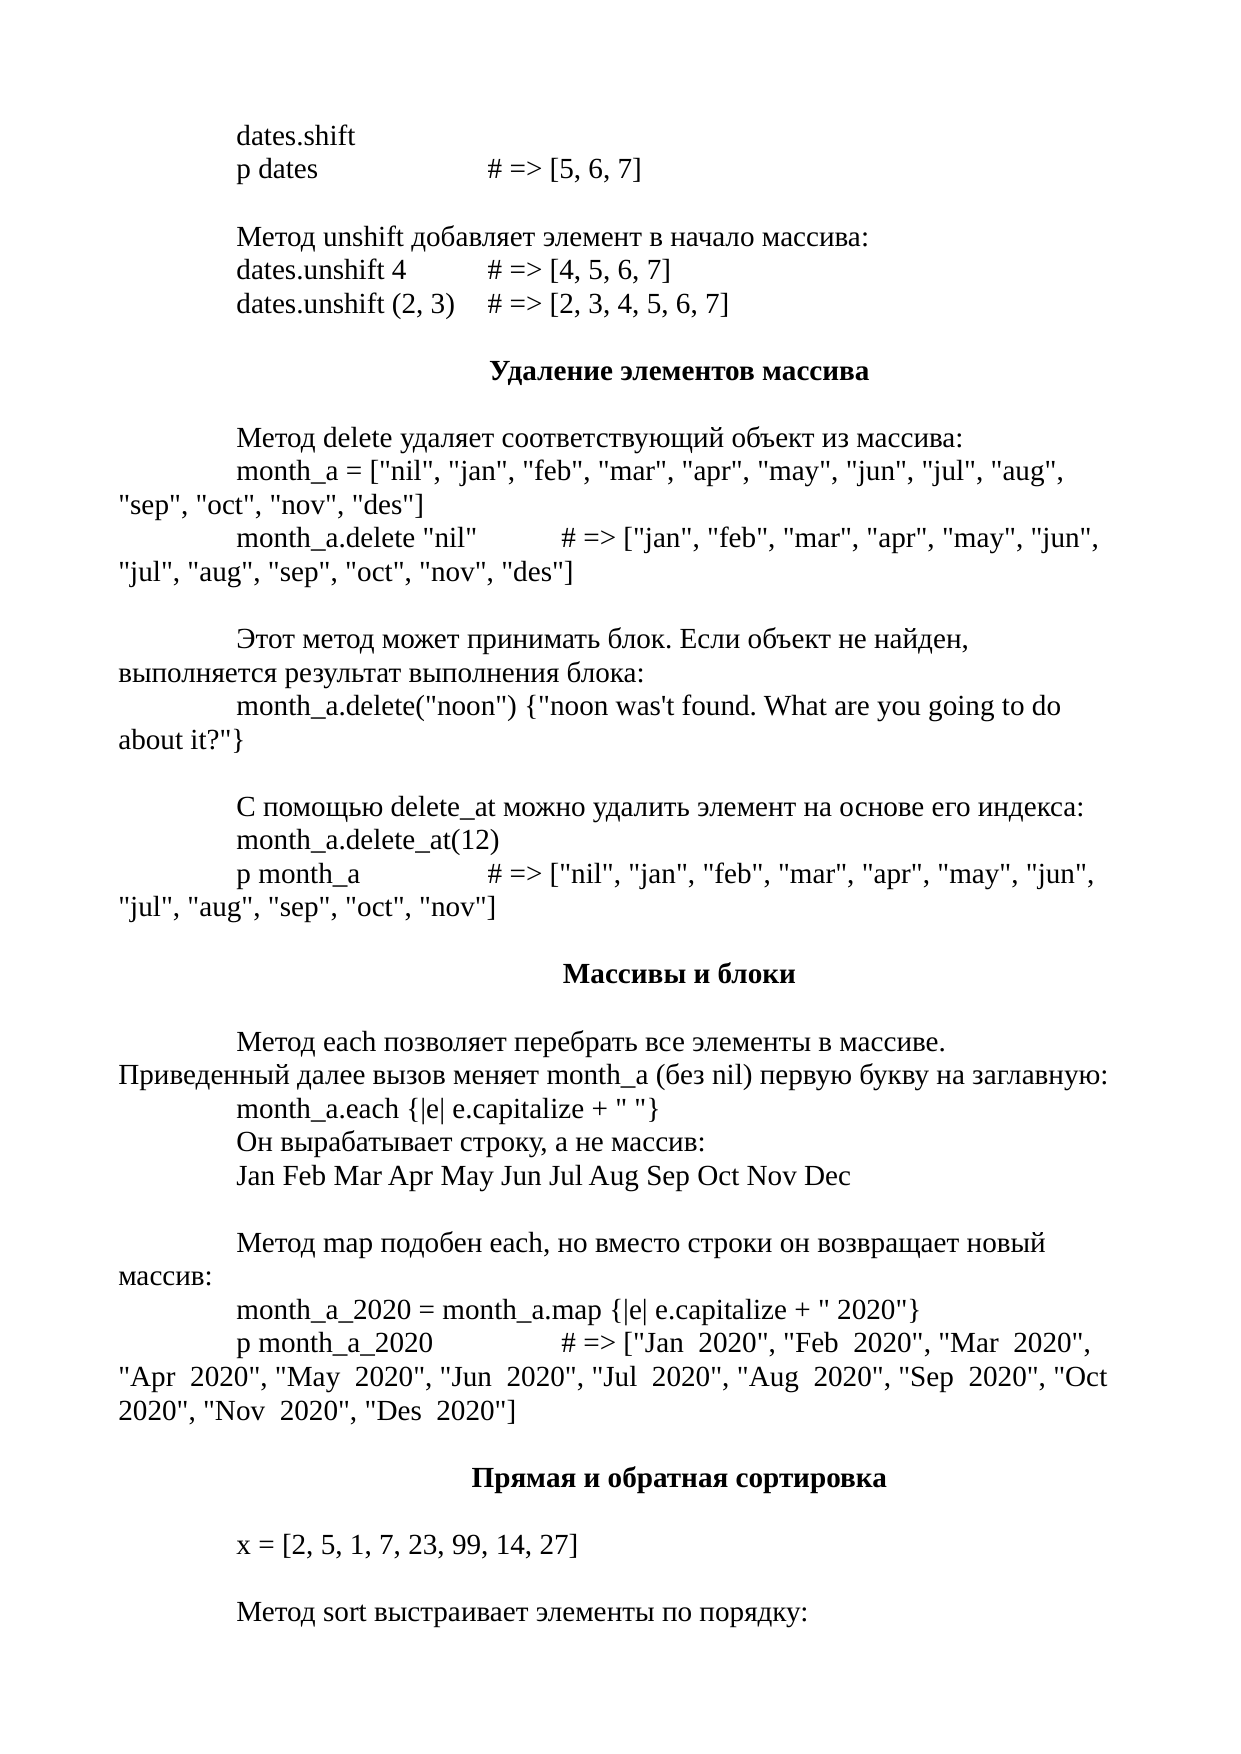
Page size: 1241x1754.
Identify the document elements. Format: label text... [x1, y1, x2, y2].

text Метод unshift добавляет элемент в начало массива: [118, 219, 1122, 252]
text dates.shift [118, 118, 1122, 152]
text month_a.delete_at(12) [118, 822, 1122, 856]
text month_a = ["nil", "jan", "feb", "mar", "apr", "may", "jun", "jul", "aug", "sep", "oct", "nov", "des"] [118, 453, 1122, 521]
text С помощью delete_at можно удалить элемент на основе его индекса: [118, 789, 1122, 822]
text month_a.each {|e| e.capitalize + " "} [118, 1091, 1122, 1124]
text Удаление элементов массива [118, 353, 1122, 386]
text Метод map подобен each, но вместо строки он возвращает новый массив: [118, 1225, 1122, 1292]
text Этот метод может принимать блок. Если объект не найден, выполняется результат выполнения блока: [118, 621, 1122, 688]
text month_a.delete "nil" # => ["jan", "feb", "mar", "apr", "may", "jun", "jul", "aug", "sep", "oct", "nov", "des"] [118, 521, 1122, 588]
text month_a.delete("noon") {"noon was't found. What are you going to do about it?"} [118, 688, 1122, 755]
text p month_a_2020 # => ["Jan 2020", "Feb 2020", "Mar 2020", "Apr 2020", "May 2020", "Jun 2020", "Jul 2020", "Aug 2020", "Sep 2020", "Oct 2020", "Nov 2020", "Des 2020"] [118, 1326, 1122, 1426]
text Метод sort выстраивает элементы по порядку: [118, 1594, 1122, 1627]
text Метод each позволяет перебрать все элементы в массиве. Приведенный далее вызов меняет month_a (без nil) первую букву на заглавную: [118, 1024, 1122, 1091]
text Массивы и блоки [118, 957, 1122, 990]
text dates.unshift 4 # => [4, 5, 6, 7] [118, 252, 1122, 286]
text Он вырабатывает строку, а не массив: [118, 1124, 1122, 1158]
text Jan Feb Mar Apr May Jun Jul Aug Sep Oct Nov Dec [118, 1158, 1122, 1191]
text Метод delete удаляет соответствующий объект из массива: [118, 420, 1122, 453]
text month_a_2020 = month_a.map {|e| e.capitalize + " 2020"} [118, 1292, 1122, 1326]
text х = [2, 5, 1, 7, 23, 99, 14, 27] [118, 1527, 1122, 1560]
text Прямая и обратная сортировка [118, 1460, 1122, 1493]
text p dates # => [5, 6, 7] [118, 152, 1122, 185]
text p month_a # => ["nil", "jan", "feb", "mar", "apr", "may", "jun", "jul", "aug", "sep", "oct", "nov"] [118, 856, 1122, 923]
text dates.unshift (2, 3) # => [2, 3, 4, 5, 6, 7] [118, 286, 1122, 319]
